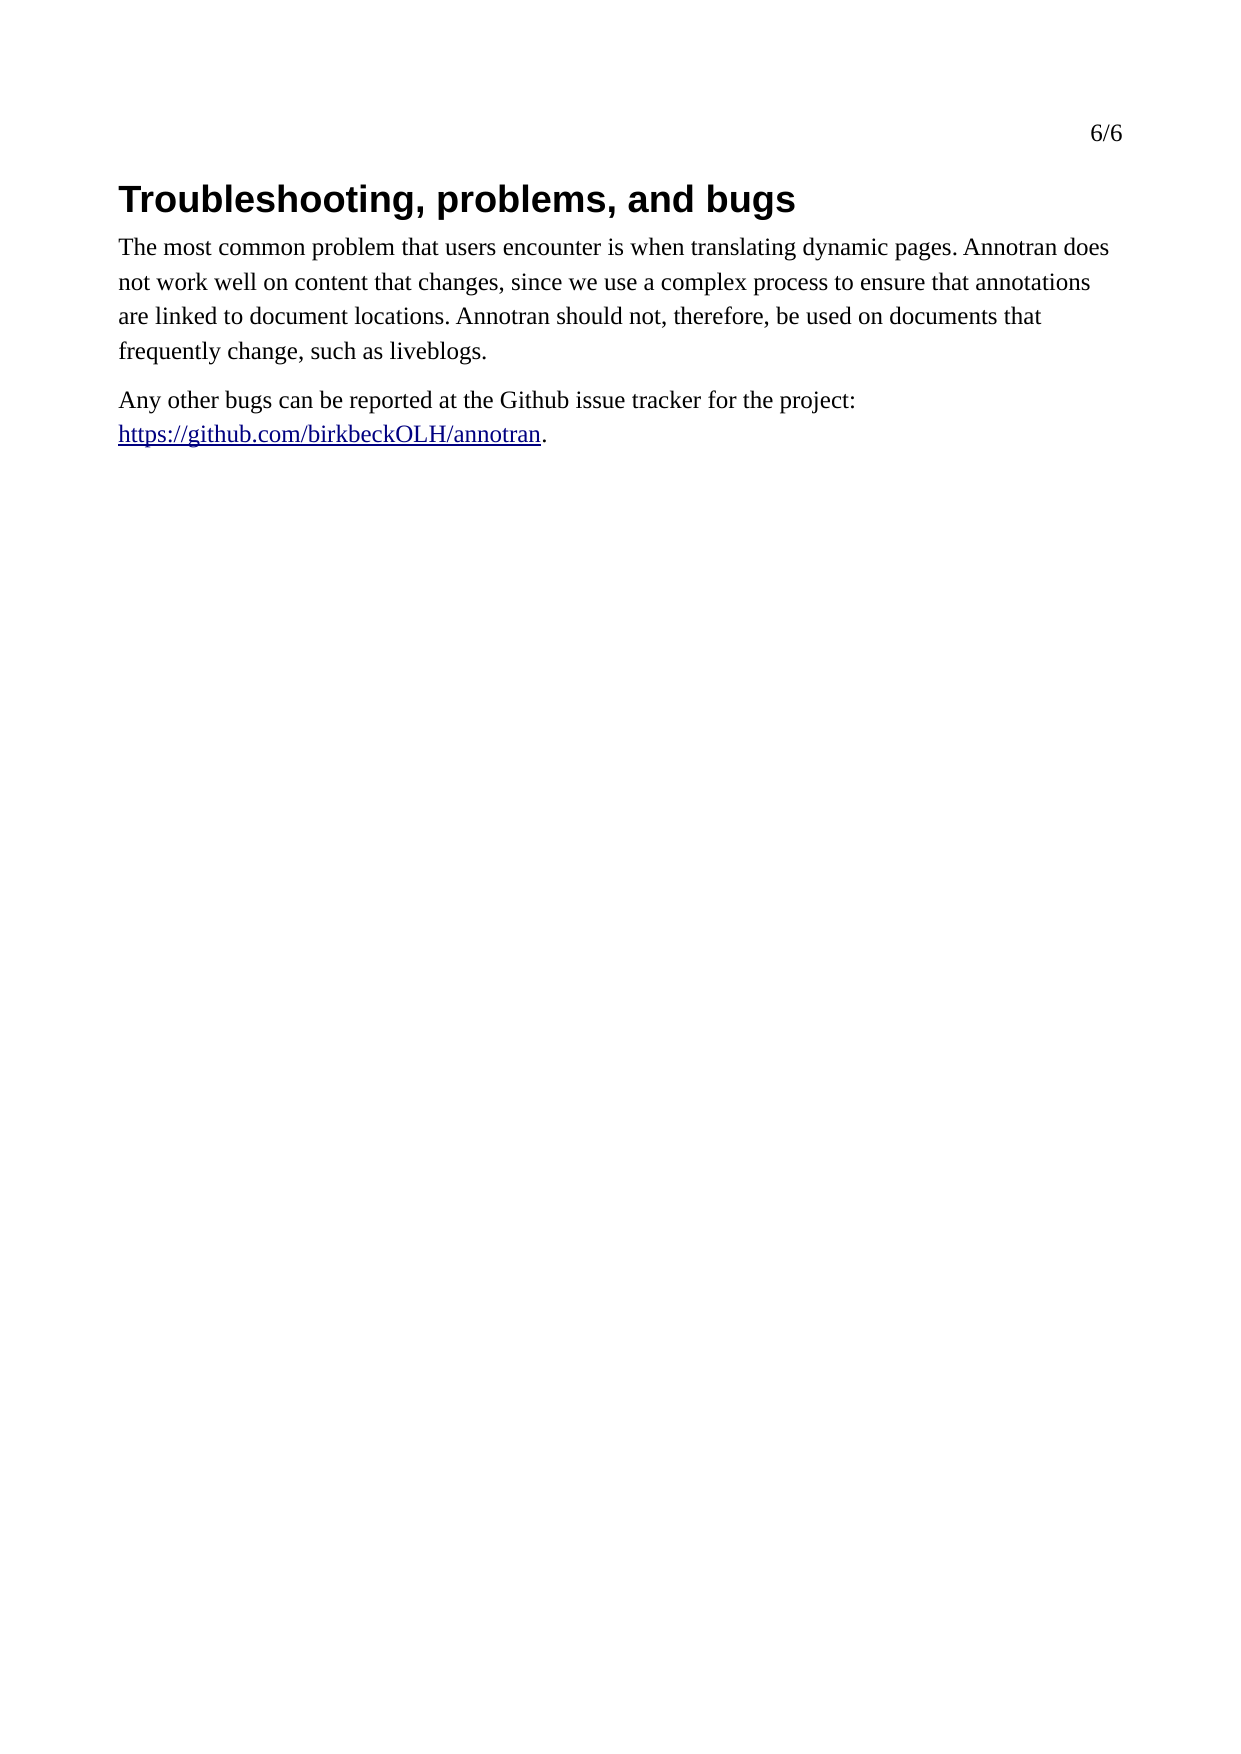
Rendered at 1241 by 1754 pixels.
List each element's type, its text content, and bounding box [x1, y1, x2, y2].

text Any other bugs can be reported at the Github issue tracker for the project: https://github.com/birkbeckOLH/annotran. [118, 385, 1122, 448]
text The most common problem that users encounter is when translating dynamic pages. Annotran does not work well on content that changes, since we use a complex process to ensure that annotations are linked to document locations. Annotran should not, therefore, be used on documents that frequently change, such as liveblogs. [118, 232, 1122, 365]
subtitle Troubleshooting, problems, and bugs [118, 176, 1122, 220]
